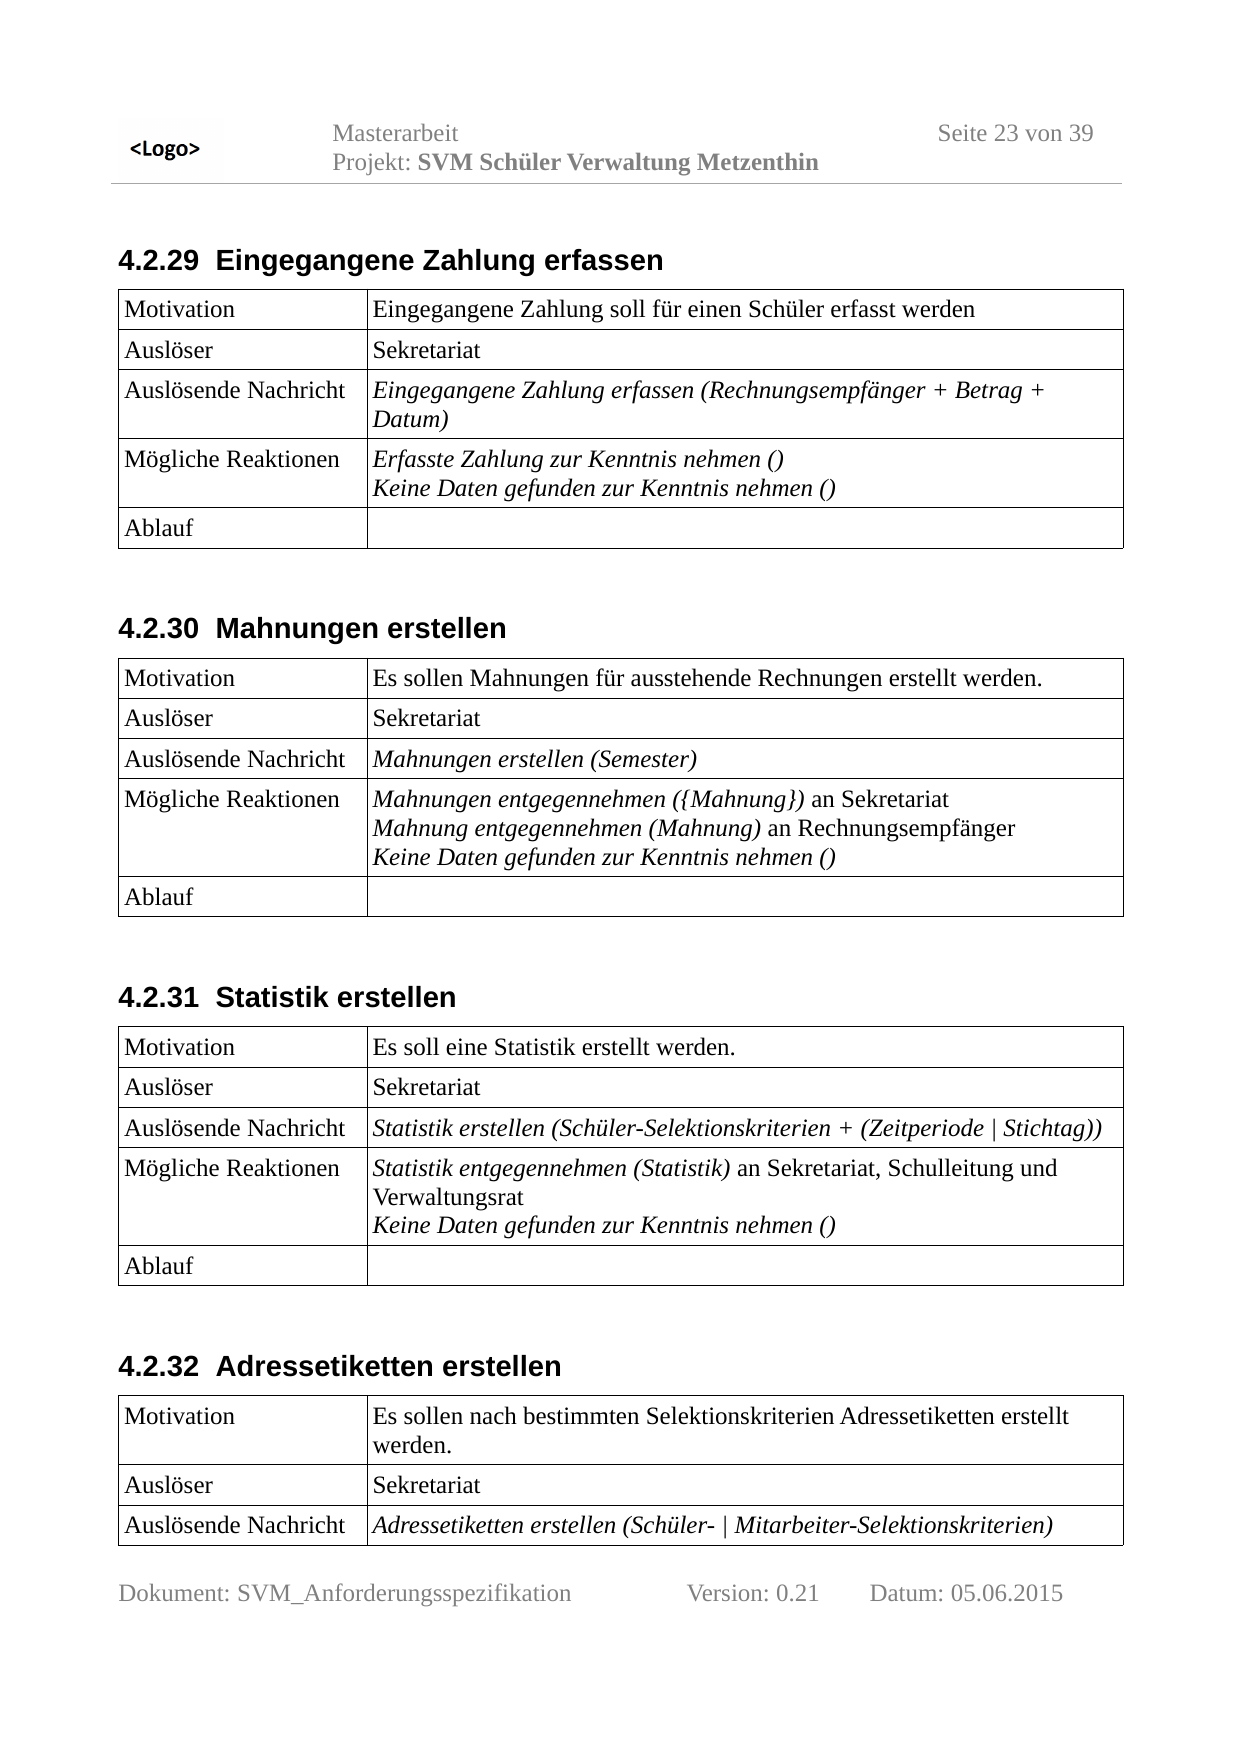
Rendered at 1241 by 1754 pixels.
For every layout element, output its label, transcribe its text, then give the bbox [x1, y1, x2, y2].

table_cell [368, 1246, 1123, 1285]
table_cell Auslösende Nachricht [119, 1506, 367, 1545]
table_cell Auslösende Nachricht [119, 370, 367, 438]
table_cell Sekretariat [368, 330, 1123, 369]
table_cell Auslösende Nachricht [119, 739, 367, 778]
table_cell Sekretariat [368, 1465, 1123, 1504]
table_cell Ablauf [119, 877, 367, 916]
table_cell Auslöser [119, 1465, 367, 1504]
table_cell Mögliche Reaktionen [119, 439, 367, 507]
table_header Motivation [119, 290, 367, 329]
table_cell Mahnungen entgegennehmen ({Mahnung}) an Sekretariat Mahnung entgegennehmen (Mahnung) an Rechnungsempfänger Keine Daten gefunden zur Kenntnis nehmen () [368, 779, 1123, 876]
table_cell [368, 877, 1123, 916]
table_cell Auslöser [119, 699, 367, 738]
table_header Es soll eine Statistik erstellt werden. [368, 1027, 1123, 1067]
table_cell Statistik erstellen (Schüler-Selektionskriterien + (Zeitperiode | Stichtag)) [368, 1108, 1123, 1147]
subtitle Mahnungen erstellen [118, 611, 1122, 645]
subtitle Adressetiketten erstellen [118, 1349, 1122, 1383]
table_header Motivation [119, 659, 367, 698]
table_cell Auslöser [119, 1068, 367, 1107]
table_header Eingegangene Zahlung soll für einen Schüler erfasst werden [368, 290, 1123, 329]
table_cell Ablauf [119, 508, 367, 548]
table_cell Sekretariat [368, 1068, 1123, 1107]
table_header Es sollen nach bestimmten Selektionskriterien Adressetiketten erstellt werden. [368, 1396, 1123, 1464]
table_cell Statistik entgegennehmen (Statistik) an Sekretariat, Schulleitung und Verwaltungsrat Keine Daten gefunden zur Kenntnis nehmen () [368, 1148, 1123, 1245]
picture [118, 118, 224, 183]
table_cell Adressetiketten erstellen (Schüler- | Mitarbeiter-Selektionskriterien) [368, 1506, 1123, 1545]
table_cell Mahnungen erstellen (Semester) [368, 739, 1123, 778]
table_cell Mögliche Reaktionen [119, 779, 367, 876]
table_cell Auslösende Nachricht [119, 1108, 367, 1147]
table_header Es sollen Mahnungen für ausstehende Rechnungen erstellt werden. [368, 659, 1123, 698]
subtitle Eingegangene Zahlung erfassen [118, 242, 1122, 276]
table_cell Sekretariat [368, 699, 1123, 738]
table_cell Mögliche Reaktionen [119, 1148, 367, 1245]
table_header Motivation [119, 1396, 367, 1464]
table_cell Auslöser [119, 330, 367, 369]
table_cell [368, 508, 1123, 548]
table_cell Ablauf [119, 1246, 367, 1285]
table_header Motivation [119, 1027, 367, 1067]
table_cell Eingegangene Zahlung erfassen (Rechnungsempfänger + Betrag + Datum) [368, 370, 1123, 438]
subtitle Statistik erstellen [118, 980, 1122, 1014]
table_cell Erfasste Zahlung zur Kenntnis nehmen () Keine Daten gefunden zur Kenntnis nehmen () [368, 439, 1123, 507]
